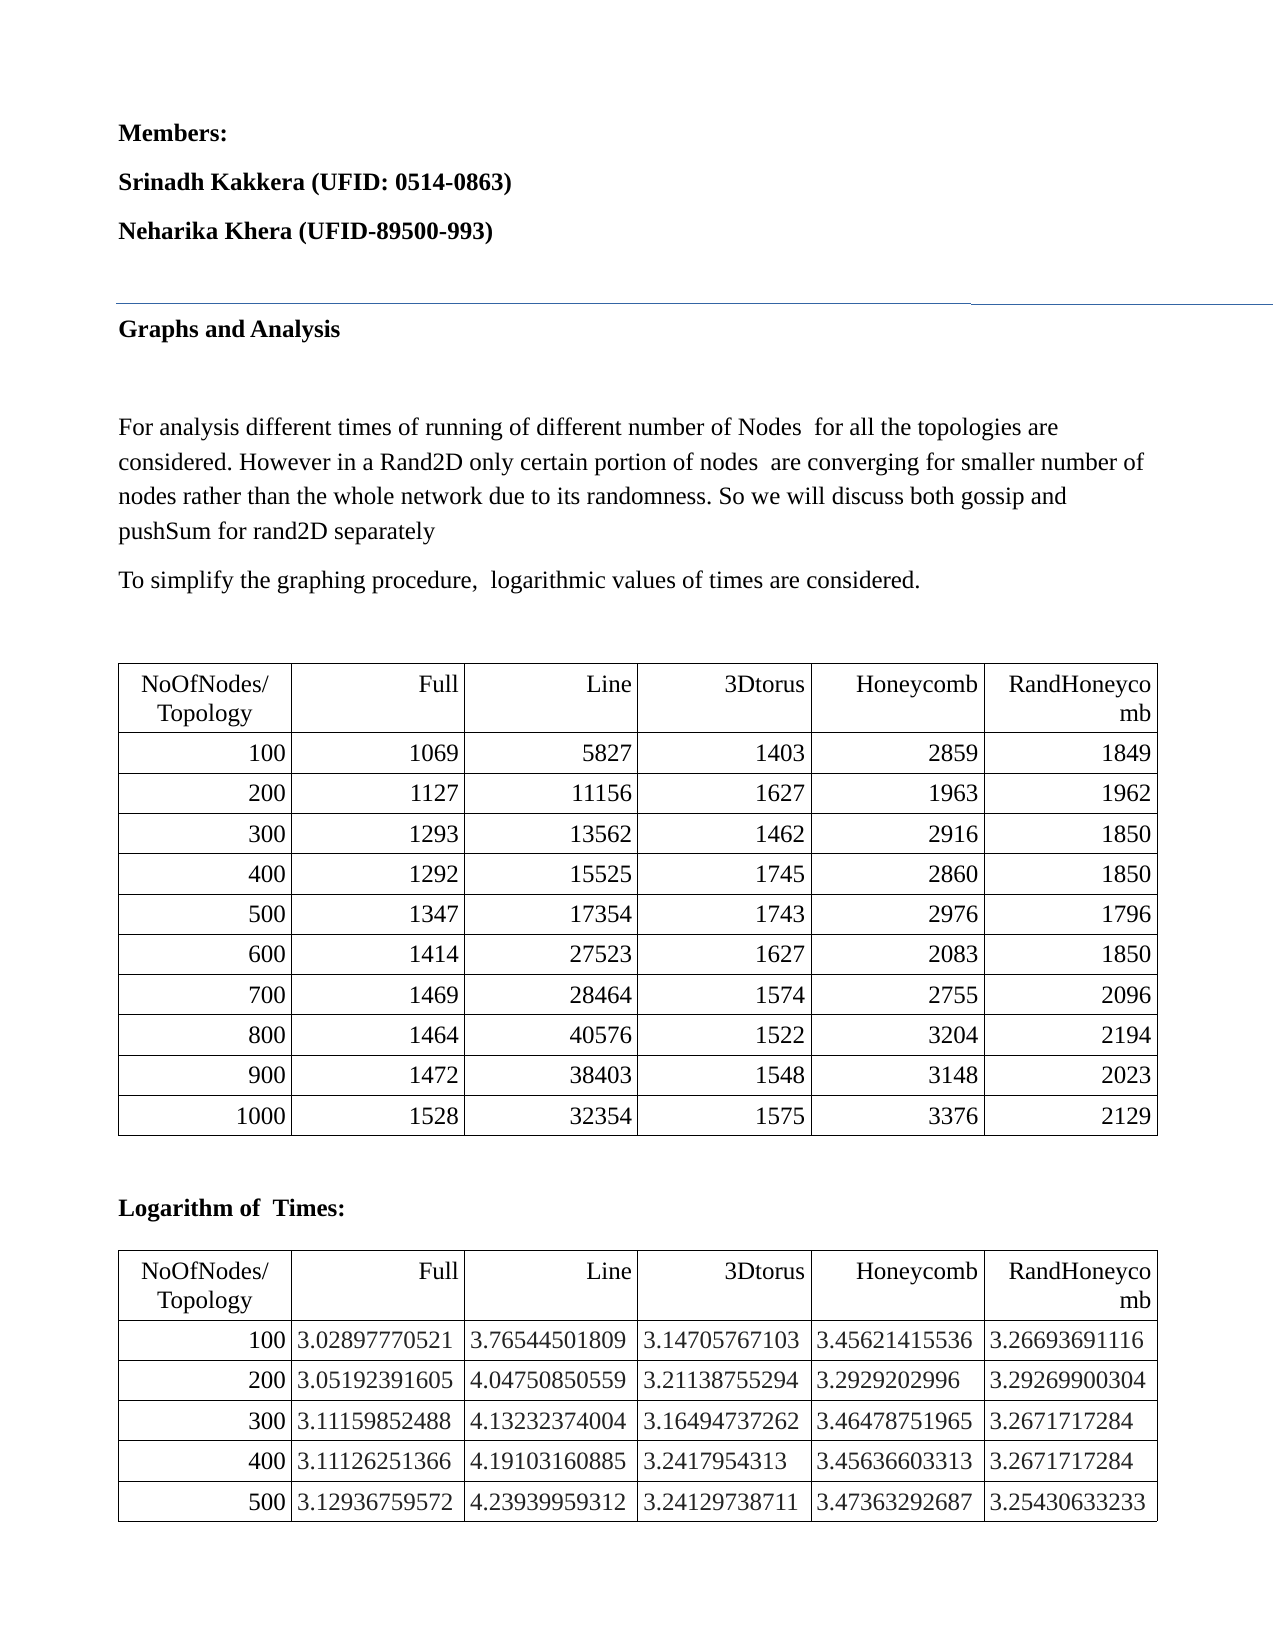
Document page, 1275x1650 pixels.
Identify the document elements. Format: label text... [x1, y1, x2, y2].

table_cell 28464 [465, 975, 637, 1014]
table_cell 3.21138755294 [638, 1361, 811, 1400]
table_cell 3.46478751965 [812, 1401, 984, 1440]
table_cell 32354 [465, 1096, 637, 1135]
table_cell 1962 [985, 774, 1157, 813]
table_header NoOfNodes/Topology [119, 1251, 291, 1319]
table_cell 3.24129738711 [638, 1482, 811, 1521]
table_cell 3.25430633233 [985, 1482, 1157, 1521]
text Neharika Khera (UFID-89500-993) [118, 216, 1157, 245]
text For analysis different times of running of different number of Nodes for all the topologies are considered. However in a Rand2D only certain portion of nodes are converging for smaller number of nodes rather than the whole network due to its randomness. So we will discuss both gossip and pushSum for rand2D separately [118, 412, 1157, 545]
table_cell 1293 [292, 814, 464, 853]
table_cell 4.19103160885 [465, 1441, 637, 1481]
table_cell 38403 [465, 1056, 637, 1095]
table_cell 4.23939959312 [465, 1482, 637, 1521]
table_cell 1069 [292, 733, 464, 772]
table_cell 3.11126251366 [292, 1441, 464, 1481]
table_cell 2860 [812, 854, 984, 893]
table_cell 2916 [812, 814, 984, 853]
table_cell 3.45636603313 [812, 1441, 984, 1481]
table_cell 200 [119, 774, 291, 813]
table_cell 4.04750850559 [465, 1361, 637, 1400]
table_cell 1464 [292, 1015, 464, 1055]
table_cell 1462 [638, 814, 811, 853]
table_header Honeycomb [812, 664, 984, 732]
table_cell 3.16494737262 [638, 1401, 811, 1440]
table_cell 4.13232374004 [465, 1401, 637, 1440]
table_cell 27523 [465, 935, 637, 974]
table_header Line [465, 1251, 637, 1319]
table_cell 2755 [812, 975, 984, 1014]
table_cell 2194 [985, 1015, 1157, 1055]
table_cell 3.12936759572 [292, 1482, 464, 1521]
table_cell 1522 [638, 1015, 811, 1055]
table_cell 1796 [985, 895, 1157, 934]
table_cell 1849 [985, 733, 1157, 772]
table_header 3Dtorus [638, 1251, 811, 1319]
table_cell 11156 [465, 774, 637, 813]
table_cell 2976 [812, 895, 984, 934]
table_cell 3.45621415536 [812, 1321, 984, 1360]
table_cell 3376 [812, 1096, 984, 1135]
table_cell 3204 [812, 1015, 984, 1055]
text To simplify the graphing procedure, logarithmic values of times are considered. [118, 565, 1157, 594]
table_cell 1850 [985, 935, 1157, 974]
table_cell 15525 [465, 854, 637, 893]
table_cell 500 [119, 1482, 291, 1521]
table_cell 3.2417954313 [638, 1441, 811, 1481]
table_cell 13562 [465, 814, 637, 853]
table_cell 100 [119, 1321, 291, 1360]
table_cell 2129 [985, 1096, 1157, 1135]
table_cell 3.47363292687 [812, 1482, 984, 1521]
table_header RandHoneycomb [985, 664, 1157, 732]
table_cell 1574 [638, 975, 811, 1014]
table_cell 400 [119, 854, 291, 893]
table_cell 400 [119, 1441, 291, 1481]
text Members: [118, 118, 1157, 147]
table_cell 3.2929202996 [812, 1361, 984, 1400]
table_cell 2859 [812, 733, 984, 772]
table_cell 100 [119, 733, 291, 772]
text Logarithm of Times: [118, 1193, 1157, 1222]
table_cell 800 [119, 1015, 291, 1055]
table_cell 1627 [638, 935, 811, 974]
table_cell 1000 [119, 1096, 291, 1135]
table_cell 2083 [812, 935, 984, 974]
table_cell 1469 [292, 975, 464, 1014]
table_cell 3.26693691116 [985, 1321, 1157, 1360]
table_header NoOfNodes/Topology [119, 664, 291, 732]
table_cell 1127 [292, 774, 464, 813]
table_cell 600 [119, 935, 291, 974]
table_header Full [292, 664, 464, 732]
table_cell 3148 [812, 1056, 984, 1095]
table_cell 1414 [292, 935, 464, 974]
table_cell 1472 [292, 1056, 464, 1095]
table_cell 17354 [465, 895, 637, 934]
table_header RandHoneycomb [985, 1251, 1157, 1319]
table_cell 5827 [465, 733, 637, 772]
table_header Line [465, 664, 637, 732]
table_cell 1292 [292, 854, 464, 893]
table_header 3Dtorus [638, 664, 811, 732]
table_cell 3.14705767103 [638, 1321, 811, 1360]
table_cell 900 [119, 1056, 291, 1095]
table_cell 200 [119, 1361, 291, 1400]
table_cell 1403 [638, 733, 811, 772]
table_cell 3.76544501809 [465, 1321, 637, 1360]
table_cell 3.02897770521 [292, 1321, 464, 1360]
table_cell 3.29269900304 [985, 1361, 1157, 1400]
table_cell 300 [119, 814, 291, 853]
table_cell 300 [119, 1401, 291, 1440]
table_cell 1627 [638, 774, 811, 813]
table_header Honeycomb [812, 1251, 984, 1319]
text Srinadh Kakkera (UFID: 0514-0863) [118, 167, 1157, 196]
table_cell 3.2671717284 [985, 1401, 1157, 1440]
table_cell 1743 [638, 895, 811, 934]
table_cell 40576 [465, 1015, 637, 1055]
table_cell 700 [119, 975, 291, 1014]
table_cell 500 [119, 895, 291, 934]
table_cell 3.05192391605 [292, 1361, 464, 1400]
text Graphs and Analysis [118, 314, 1157, 343]
table_cell 1575 [638, 1096, 811, 1135]
table_cell 2096 [985, 975, 1157, 1014]
table_cell 1963 [812, 774, 984, 813]
table_cell 1745 [638, 854, 811, 893]
table_header Full [292, 1251, 464, 1319]
table_cell 1850 [985, 814, 1157, 853]
table_cell 1528 [292, 1096, 464, 1135]
table_cell 1347 [292, 895, 464, 934]
table_cell 2023 [985, 1056, 1157, 1095]
table_cell 3.2671717284 [985, 1441, 1157, 1481]
table_cell 1850 [985, 854, 1157, 893]
table_cell 3.11159852488 [292, 1401, 464, 1440]
table_cell 1548 [638, 1056, 811, 1095]
